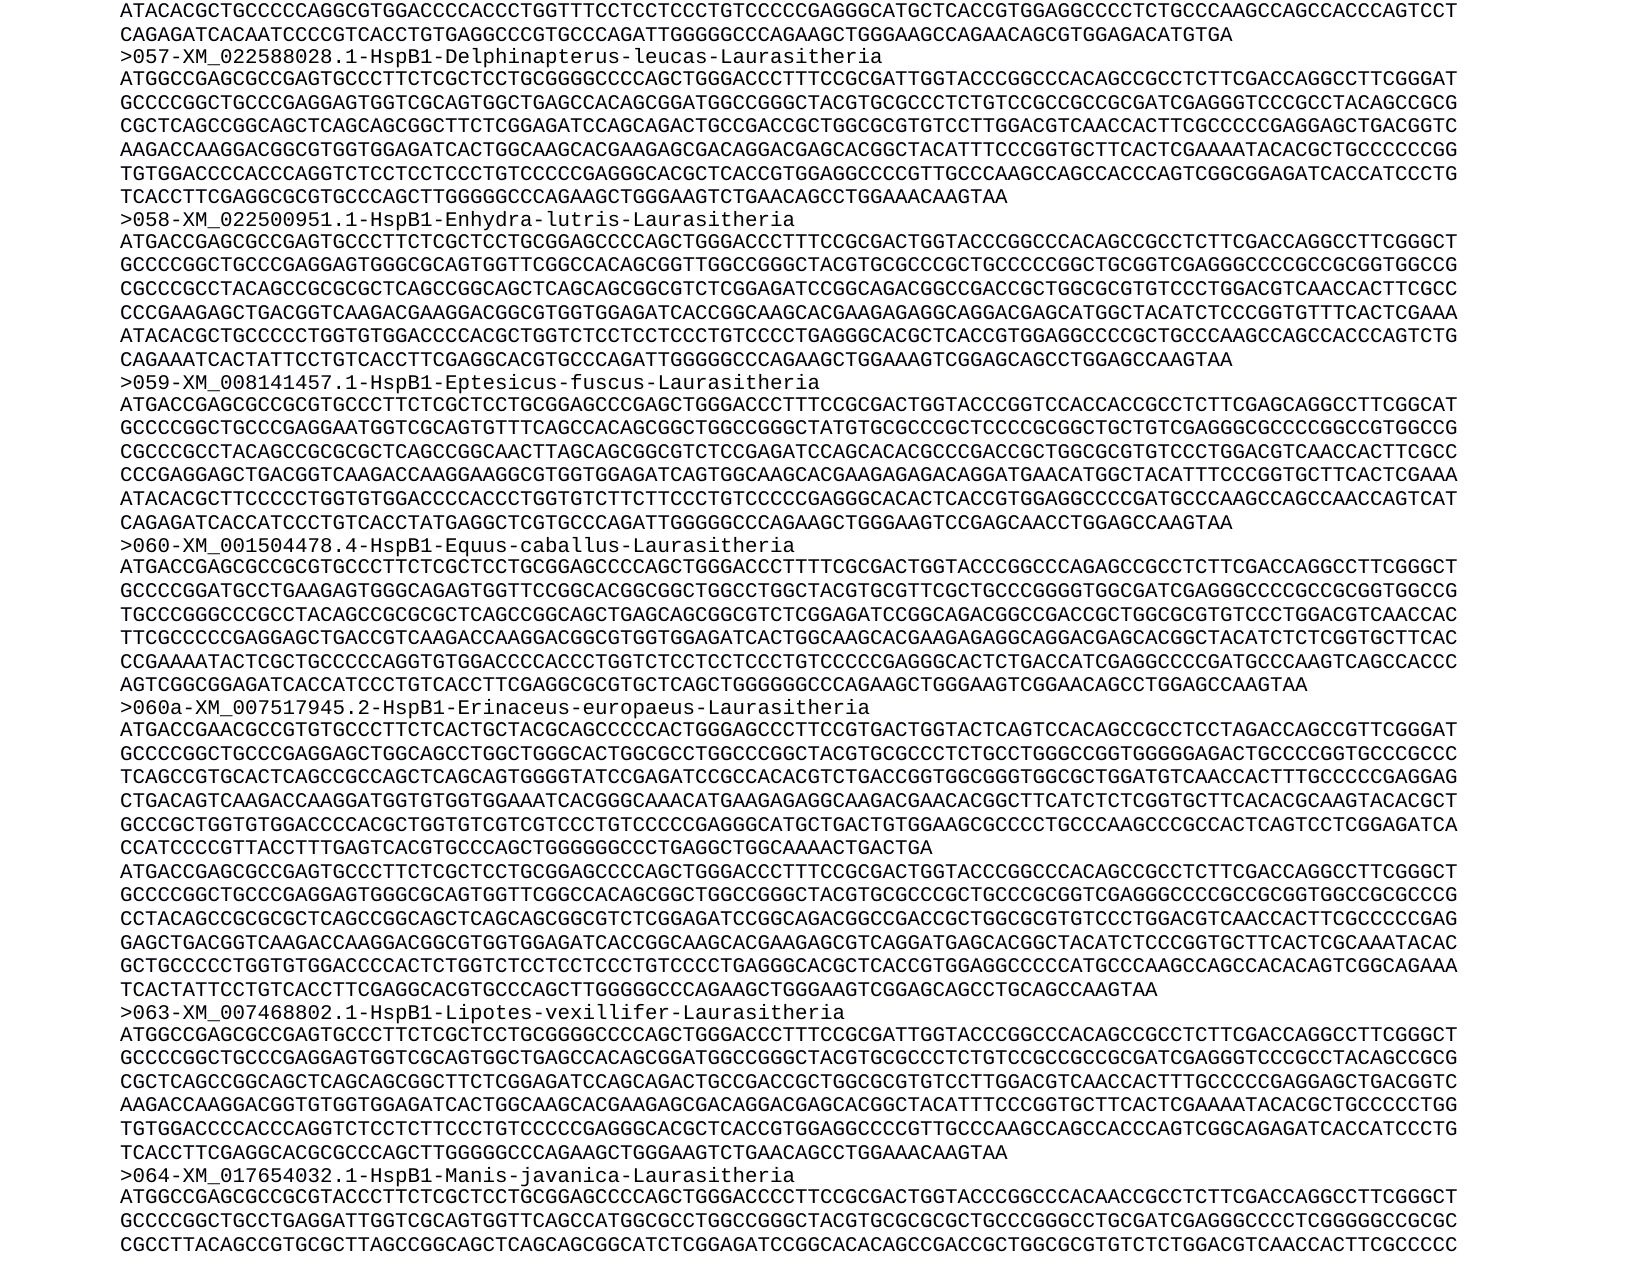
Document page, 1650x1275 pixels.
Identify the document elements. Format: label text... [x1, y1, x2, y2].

text >060-XM_001504478.4-HspB1-Equus-caballus-Laurasitheria [120, 535, 1271, 556]
text ATGACCGAACGCCGTGTGCCCTTCTCACTGCTACGCAGCCCCCACTGGGAGCCCTTCCGTGACTGGTACTCAGTCCACAGCCGCCTCCTAGACCAGCCGTTCGGGATGCCCCGGCTGCCCGAGGAGCTGGCAGCCTGGCTGGGCACTGGCGCCTGGCCCGGCTACGTGCGCCCTCTGCCTGGGCCGGTGGGGGAGACTGCCCCGGTGCCCGCCCTCAGCCGTGCACTCAGCCGCCAGCTCAGCAGTGGGGTATCCGAGATCCGCCACACGTCTGACCGGTGGCGGGTGGCGCTGGATGTCAACCACTTTGCCCCCGAGGAGCTGACAGTCAAGACCAAGGATGGTGTGGTGGAAATCACGGGCAAACATGAAGAGAGGCAAGACGAACACGGCTTCATCTCTCGGTGCTTCACACGCAAGTACACGCTGCCCGCTGGTGTGGACCCCACGCTGGTGTCGTCGTCCCTGTCCCCCGAGGGCATGCTGACTGTGGAAGCGCCCCTGCCCAAGCCCGCCACTCAGTCCTCGGAGATCACCATCCCCGTTACCTTTGAGTCACGTGCCCAGCTGGGGGGCCCTGAGGCTGGCAAAACTGACTGA [120, 719, 1469, 861]
text ATGGCCGAGCGCCGCGTACCCTTCTCGCTCCTGCGGAGCCCCAGCTGGGACCCCTTCCGCGACTGGTACCCGGCCCACAACCGCCTCTTCGACCAGGCCTTCGGGCTGCCCCGGCTGCCTGAGGATTGGTCGCAGTGGTTCAGCCATGGCGCCTGGCCGGGCTACGTGCGCGCGCTGCCCGGGCCTGCGATCGAGGGCCCCTCGGGGGCCGCGCCGCCTTACAGCCGTGCGCTTAGCCGGCAGCTCAGCAGCGGCATCTCGGAGATCCGGCACACAGCCGACCGCTGGCGCGTGTCTCTGGACGTCAACCACTTCGCCCCC [120, 1186, 1469, 1257]
text >059-XM_008141457.1-HspB1-Eptesicus-fuscus-Laurasitheria [120, 373, 1271, 393]
text ATGGCCGAGCGCCGAGTGCCCTTCTCGCTCCTGCGGGGCCCCAGCTGGGACCCTTTCCGCGATTGGTACCCGGCCCACAGCCGCCTCTTCGACCAGGCCTTCGGGCTGCCCCGGCTGCCCGAGGAGTGGTCGCAGTGGCTGAGCCACAGCGGATGGCCGGGCTACGTGCGCCCTCTGTCCGCCGCCGCGATCGAGGGTCCCGCCTACAGCCGCGCGCTCAGCCGGCAGCTCAGCAGCGGCTTCTCGGAGATCCAGCAGACTGCCGACCGCTGGCGCGTGTCCTTGGACGTCAACCACTTTGCCCCCGAGGAGCTGACGGTCAAGACCAAGGACGGTGTGGTGGAGATCACTGGCAAGCACGAAGAGCGACAGGACGAGCACGGCTACATTTCCCGGTGCTTCACTCGAAAATACACGCTGCCCCCTGGTGTGGACCCCACCCAGGTCTCCTCTTCCCTGTCCCCCGAGGGCACGCTCACCGTGGAGGCCCCGTTGCCCAAGCCAGCCACCCAGTCGGCAGAGATCACCATCCCTGTCACCTTCGAGGCACGCGCCCAGCTTGGGGGCCCAGAAGCTGGGAAGTCTGAACAGCCTGGAAACAAGTAA [120, 1023, 1469, 1165]
text ATACACGCTGCCCCCAGGCGTGGACCCCACCCTGGTTTCCTCCTCCCTGTCCCCCGAGGGCATGCTCACCGTGGAGGCCCCTCTGCCCAAGCCAGCCACCCAGTCCTCAGAGATCACAATCCCCGTCACCTGTGAGGCCCGTGCCCAGATTGGGGGCCCAGAAGCTGGGAAGCCAGAACAGCGTGGAGACATGTGA [120, 0, 1469, 47]
text ATGACCGAGCGCCGCGTGCCCTTCTCGCTCCTGCGGAGCCCGAGCTGGGACCCTTTCCGCGACTGGTACCCGGTCCACCACCGCCTCTTCGAGCAGGCCTTCGGCATGCCCCGGCTGCCCGAGGAATGGTCGCAGTGTTTCAGCCACAGCGGCTGGCCGGGCTATGTGCGCCCGCTCCCCGCGGCTGCTGTCGAGGGCGCCCCGGCCGTGGCCGCGCCCGCCTACAGCCGCGCGCTCAGCCGGCAACTTAGCAGCGGCGTCTCCGAGATCCAGCACACGCCCGACCGCTGGCGCGTGTCCCTGGACGTCAACCACTTCGCCCCCGAGGAGCTGACGGTCAAGACCAAGGAAGGCGTGGTGGAGATCAGTGGCAAGCACGAAGAGAGACAGGATGAACATGGCTACATTTCCCGGTGCTTCACTCGAAAATACACGCTTCCCCCTGGTGTGGACCCCACCCTGGTGTCTTCTTCCCTGTCCCCCGAGGGCACACTCACCGTGGAGGCCCCGATGCCCAAGCCAGCCAACCAGTCATCAGAGATCACCATCCCTGTCACCTATGAGGCTCGTGCCCAGATTGGGGGCCCAGAAGCTGGGAAGTCCGAGCAACCTGGAGCCAAGTAA [120, 393, 1469, 535]
text >057-XM_022588028.1-HspB1-Delphinapterus-leucas-Laurasitheria [120, 47, 1271, 68]
text ATGACCGAGCGCCGCGTGCCCTTCTCGCTCCTGCGGAGCCCCAGCTGGGACCCTTTTCGCGACTGGTACCCGGCCCAGAGCCGCCTCTTCGACCAGGCCTTCGGGCTGCCCCGGATGCCTGAAGAGTGGGCAGAGTGGTTCCGGCACGGCGGCTGGCCTGGCTACGTGCGTTCGCTGCCCGGGGTGGCGATCGAGGGCCCCGCCGCGGTGGCCGTGCCCGGGCCCGCCTACAGCCGCGCGCTCAGCCGGCAGCTGAGCAGCGGCGTCTCGGAGATCCGGCAGACGGCCGACCGCTGGCGCGTGTCCCTGGACGTCAACCACTTCGCCCCCGAGGAGCTGACCGTCAAGACCAAGGACGGCGTGGTGGAGATCACTGGCAAGCACGAAGAGAGGCAGGACGAGCACGGCTACATCTCTCGGTGCTTCACCCGAAAATACTCGCTGCCCCCAGGTGTGGACCCCACCCTGGTCTCCTCCTCCCTGTCCCCCGAGGGCACTCTGACCATCGAGGCCCCGATGCCCAAGTCAGCCACCCAGTCGGCGGAGATCACCATCCCTGTCACCTTCGAGGCGCGTGCTCAGCTGGGGGGCCCAGAAGCTGGGAAGTCGGAACAGCCTGGAGCCAAGTAA [120, 556, 1469, 698]
text >063-XM_007468802.1-HspB1-Lipotes-vexillifer-Laurasitheria [120, 1003, 1271, 1023]
text >058-XM_022500951.1-HspB1-Enhydra-lutris-Laurasitheria [120, 210, 1271, 231]
text >064-XM_017654032.1-HspB1-Manis-javanica-Laurasitheria [120, 1165, 1271, 1186]
text ATGACCGAGCGCCGAGTGCCCTTCTCGCTCCTGCGGAGCCCCAGCTGGGACCCTTTCCGCGACTGGTACCCGGCCCACAGCCGCCTCTTCGACCAGGCCTTCGGGCTGCCCCGGCTGCCCGAGGAGTGGGCGCAGTGGTTCGGCCACAGCGGTTGGCCGGGCTACGTGCGCCCGCTGCCCCCGGCTGCGGTCGAGGGCCCCGCCGCGGTGGCCGCGCCCGCCTACAGCCGCGCGCTCAGCCGGCAGCTCAGCAGCGGCGTCTCGGAGATCCGGCAGACGGCCGACCGCTGGCGCGTGTCCCTGGACGTCAACCACTTCGCCCCCGAAGAGCTGACGGTCAAGACGAAGGACGGCGTGGTGGAGATCACCGGCAAGCACGAAGAGAGGCAGGACGAGCATGGCTACATCTCCCGGTGTTTCACTCGAAAATACACGCTGCCCCCTGGTGTGGACCCCACGCTGGTCTCCTCCTCCCTGTCCCCTGAGGGCACGCTCACCGTGGAGGCCCCGCTGCCCAAGCCAGCCACCCAGTCTGCAGAAATCACTATTCCTGTCACCTTCGAGGCACGTGCCCAGATTGGGGGCCCAGAAGCTGGAAAGTCGGAGCAGCCTGGAGCCAAGTAA [120, 231, 1469, 373]
text ATGGCCGAGCGCCGAGTGCCCTTCTCGCTCCTGCGGGGCCCCAGCTGGGACCCTTTCCGCGATTGGTACCCGGCCCACAGCCGCCTCTTCGACCAGGCCTTCGGGATGCCCCGGCTGCCCGAGGAGTGGTCGCAGTGGCTGAGCCACAGCGGATGGCCGGGCTACGTGCGCCCTCTGTCCGCCGCCGCGATCGAGGGTCCCGCCTACAGCCGCGCGCTCAGCCGGCAGCTCAGCAGCGGCTTCTCGGAGATCCAGCAGACTGCCGACCGCTGGCGCGTGTCCTTGGACGTCAACCACTTCGCCCCCGAGGAGCTGACGGTCAAGACCAAGGACGGCGTGGTGGAGATCACTGGCAAGCACGAAGAGCGACAGGACGAGCACGGCTACATTTCCCGGTGCTTCACTCGAAAATACACGCTGCCCCCCGGTGTGGACCCCACCCAGGTCTCCTCCTCCCTGTCCCCCGAGGGCACGCTCACCGTGGAGGCCCCGTTGCCCAAGCCAGCCACCCAGTCGGCGGAGATCACCATCCCTGTCACCTTCGAGGCGCGTGCCCAGCTTGGGGGCCCAGAAGCTGGGAAGTCTGAACAGCCTGGAAACAAGTAA [120, 68, 1469, 210]
text ATGACCGAGCGCCGAGTGCCCTTCTCGCTCCTGCGGAGCCCCAGCTGGGACCCTTTCCGCGACTGGTACCCGGCCCACAGCCGCCTCTTCGACCAGGCCTTCGGGCTGCCCCGGCTGCCCGAGGAGTGGGCGCAGTGGTTCGGCCACAGCGGCTGGCCGGGCTACGTGCGCCCGCTGCCCGCGGTCGAGGGCCCCGCCGCGGTGGCCGCGCCCGCCTACAGCCGCGCGCTCAGCCGGCAGCTCAGCAGCGGCGTCTCGGAGATCCGGCAGACGGCCGACCGCTGGCGCGTGTCCCTGGACGTCAACCACTTCGCCCCCGAGGAGCTGACGGTCAAGACCAAGGACGGCGTGGTGGAGATCACCGGCAAGCACGAAGAGCGTCAGGATGAGCACGGCTACATCTCCCGGTGCTTCACTCGCAAATACACGCTGCCCCCTGGTGTGGACCCCACTCTGGTCTCCTCCTCCCTGTCCCCTGAGGGCACGCTCACCGTGGAGGCCCCCATGCCCAAGCCAGCCACACAGTCGGCAGAAATCACTATTCCTGTCACCTTCGAGGCACGTGCCCAGCTTGGGGGCCCAGAAGCTGGGAAGTCGGAGCAGCCTGCAGCCAAGTAA [120, 861, 1469, 1003]
text >060a-XM_007517945.2-HspB1-Erinaceus-europaeus-Laurasitheria [120, 698, 1271, 719]
